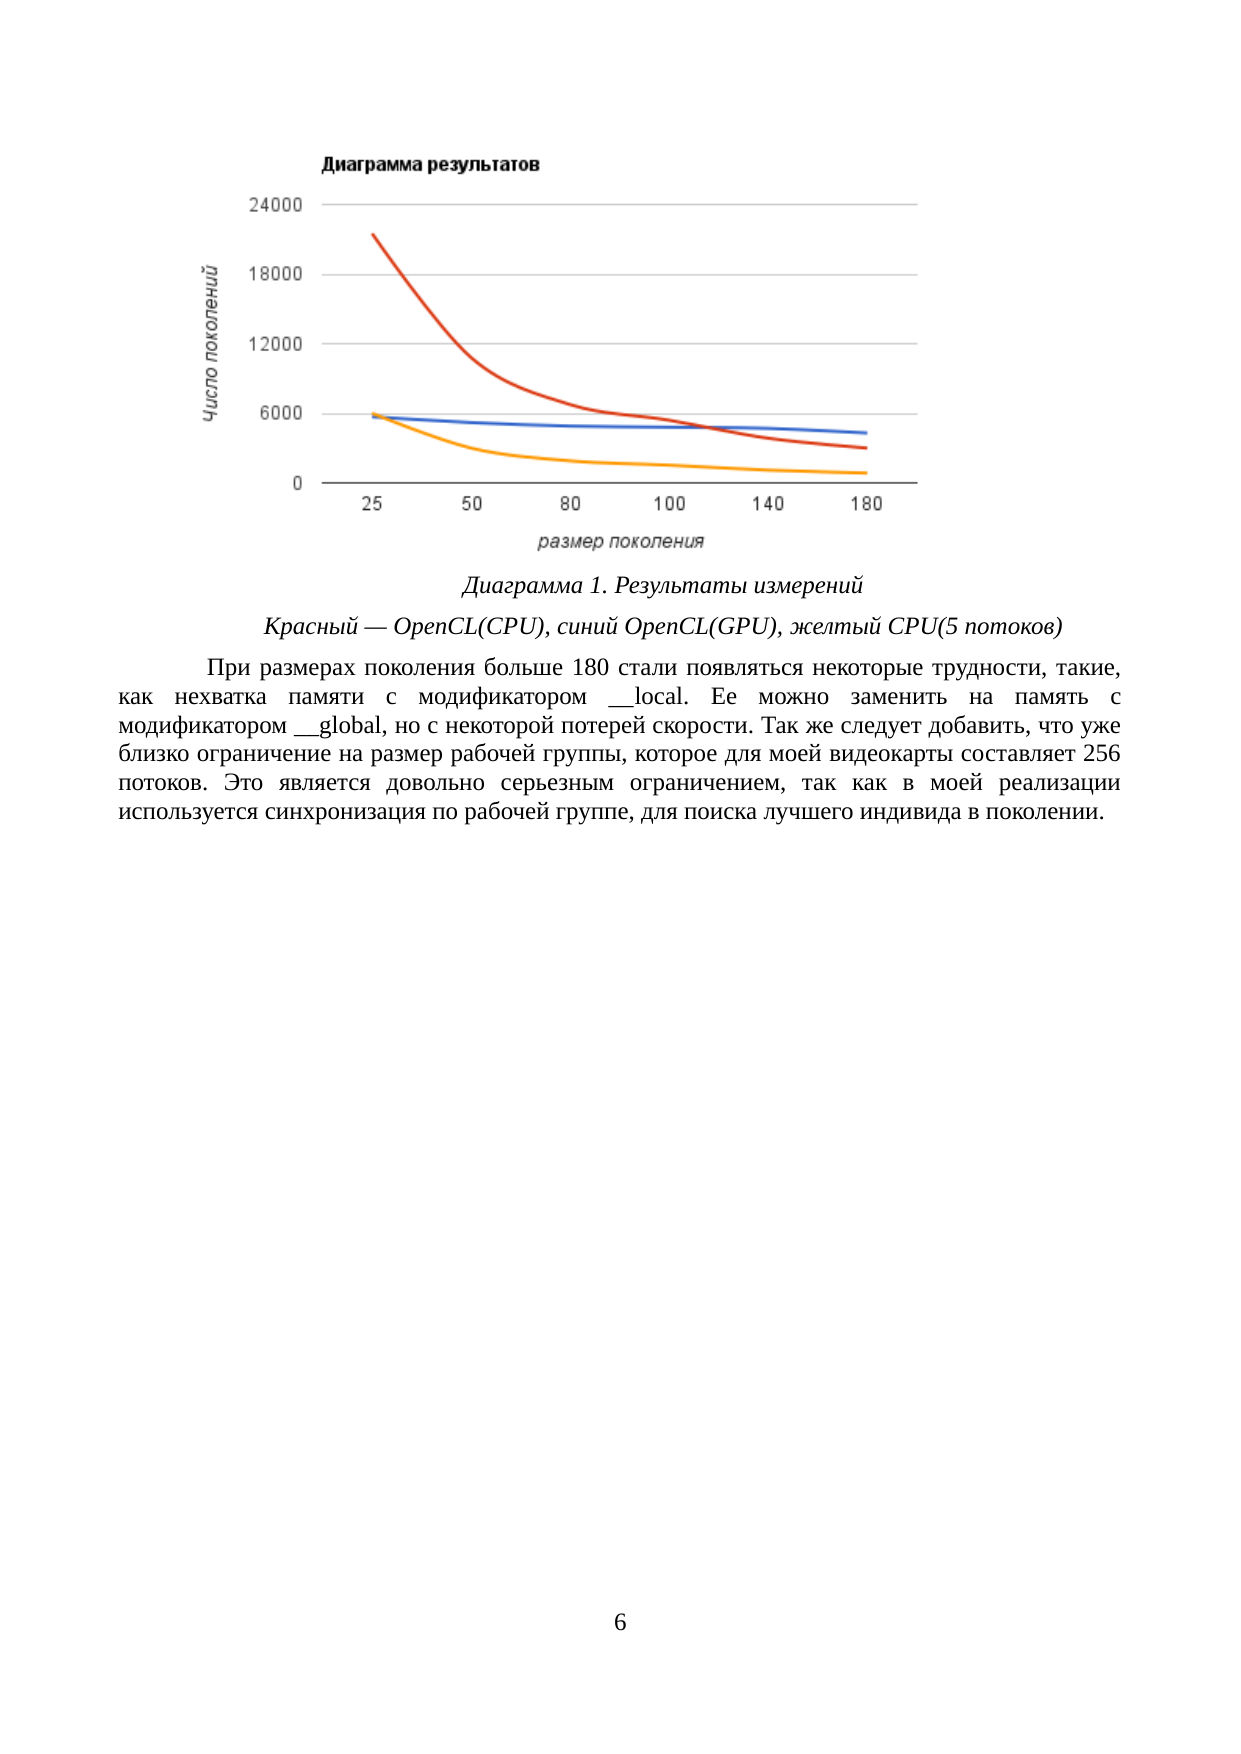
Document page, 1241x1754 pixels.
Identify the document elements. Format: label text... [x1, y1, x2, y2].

text Диаграмма 1. Результаты измерений [118, 118, 1122, 598]
text Красный — OpenCL(CPU), синий OpenCL(GPU), желтый CPU(5 потоков) [118, 611, 1122, 640]
picture [172, 118, 1068, 570]
text При размерах поколения больше 180 стали появляться некоторые трудности, такие, как нехватка памяти с модификатором __local. Ее можно заменить на память с модификатором __global, но с некоторой потерей скорости. Так же следует добавить, что уже близко ограничение на размер рабочей группы, которое для моей видеокарты составляет 256 потоков. Это является довольно серьезным ограничением, так как в моей реализации используется синхронизация по рабочей группе, для поиска лучшего индивида в поколении. [118, 652, 1122, 825]
